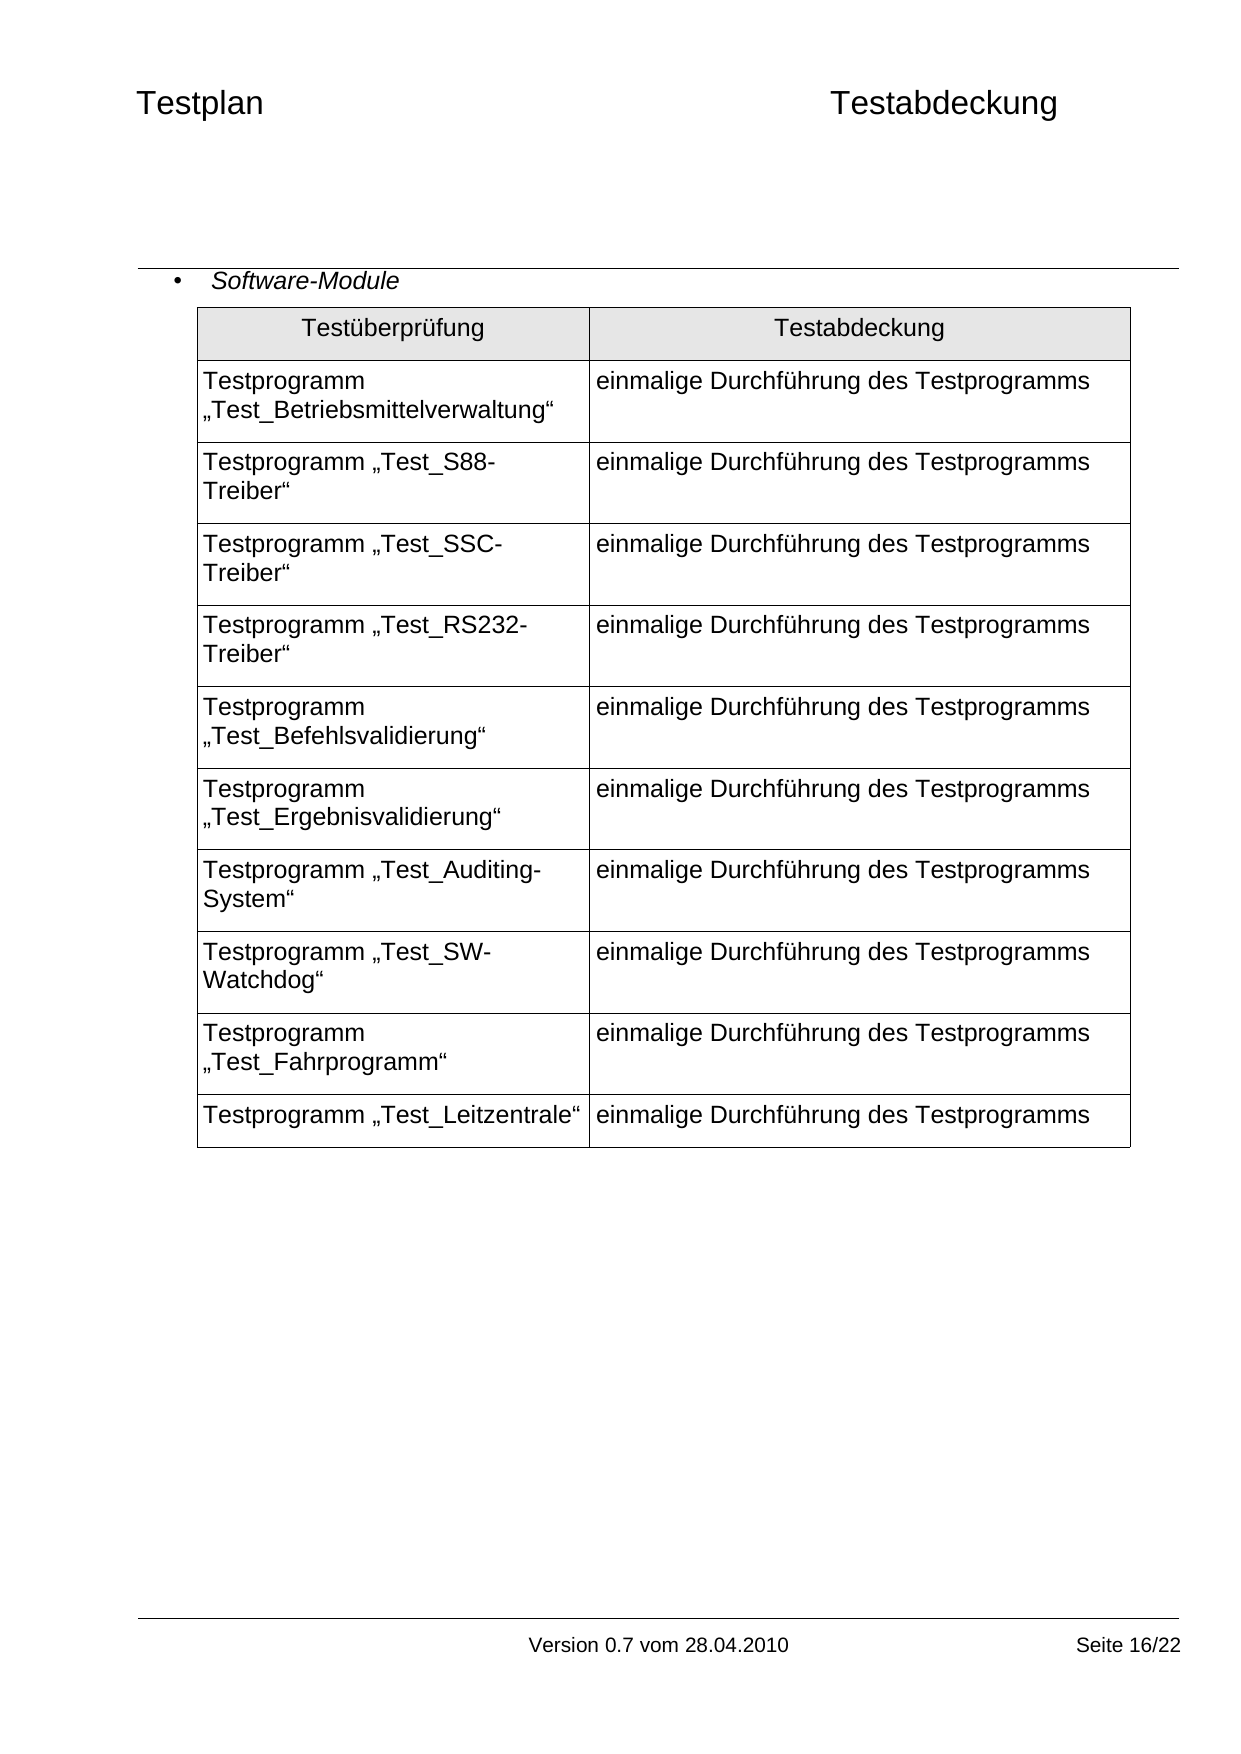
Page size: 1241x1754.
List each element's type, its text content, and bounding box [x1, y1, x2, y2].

table_header Testabdeckung [590, 308, 1130, 360]
table_cell einmalige Durchführung des Testprogramms [590, 1095, 1130, 1147]
table_cell Testprogramm „Test_RS232-Treiber“ [198, 606, 589, 686]
table_cell einmalige Durchführung des Testprogramms [590, 443, 1130, 523]
table_cell einmalige Durchführung des Testprogramms [590, 850, 1130, 931]
list Software-Module [173, 289, 1181, 295]
table_cell einmalige Durchführung des Testprogramms [590, 1014, 1130, 1094]
table_cell Testprogramm „Test_Betriebsmittelverwaltung“ [198, 361, 589, 442]
table_cell Testprogramm „Test_Auditing-System“ [198, 850, 589, 931]
table_cell einmalige Durchführung des Testprogramms [590, 361, 1130, 442]
table_cell einmalige Durchführung des Testprogramms [590, 932, 1130, 1012]
table_cell Testprogramm „Test_Leitzentrale“ [198, 1095, 589, 1147]
table_cell Testprogramm „Test_Ergebnisvalidierung“ [198, 769, 589, 849]
table_cell Testprogramm „Test_SW-Watchdog“ [198, 932, 589, 1012]
table_cell Testprogramm „Test_Fahrprogramm“ [198, 1014, 589, 1094]
table_cell Testprogramm „Test_Befehlsvalidierung“ [198, 687, 589, 768]
table_cell einmalige Durchführung des Testprogramms [590, 769, 1130, 849]
table_cell einmalige Durchführung des Testprogramms [590, 524, 1130, 605]
table_cell einmalige Durchführung des Testprogramms [590, 687, 1130, 768]
table_cell einmalige Durchführung des Testprogramms [590, 606, 1130, 686]
table_header Testüberprüfung [198, 308, 589, 360]
table_cell Testprogramm „Test_S88-Treiber“ [198, 443, 589, 523]
table_cell Testprogramm „Test_SSC-Treiber“ [198, 524, 589, 605]
